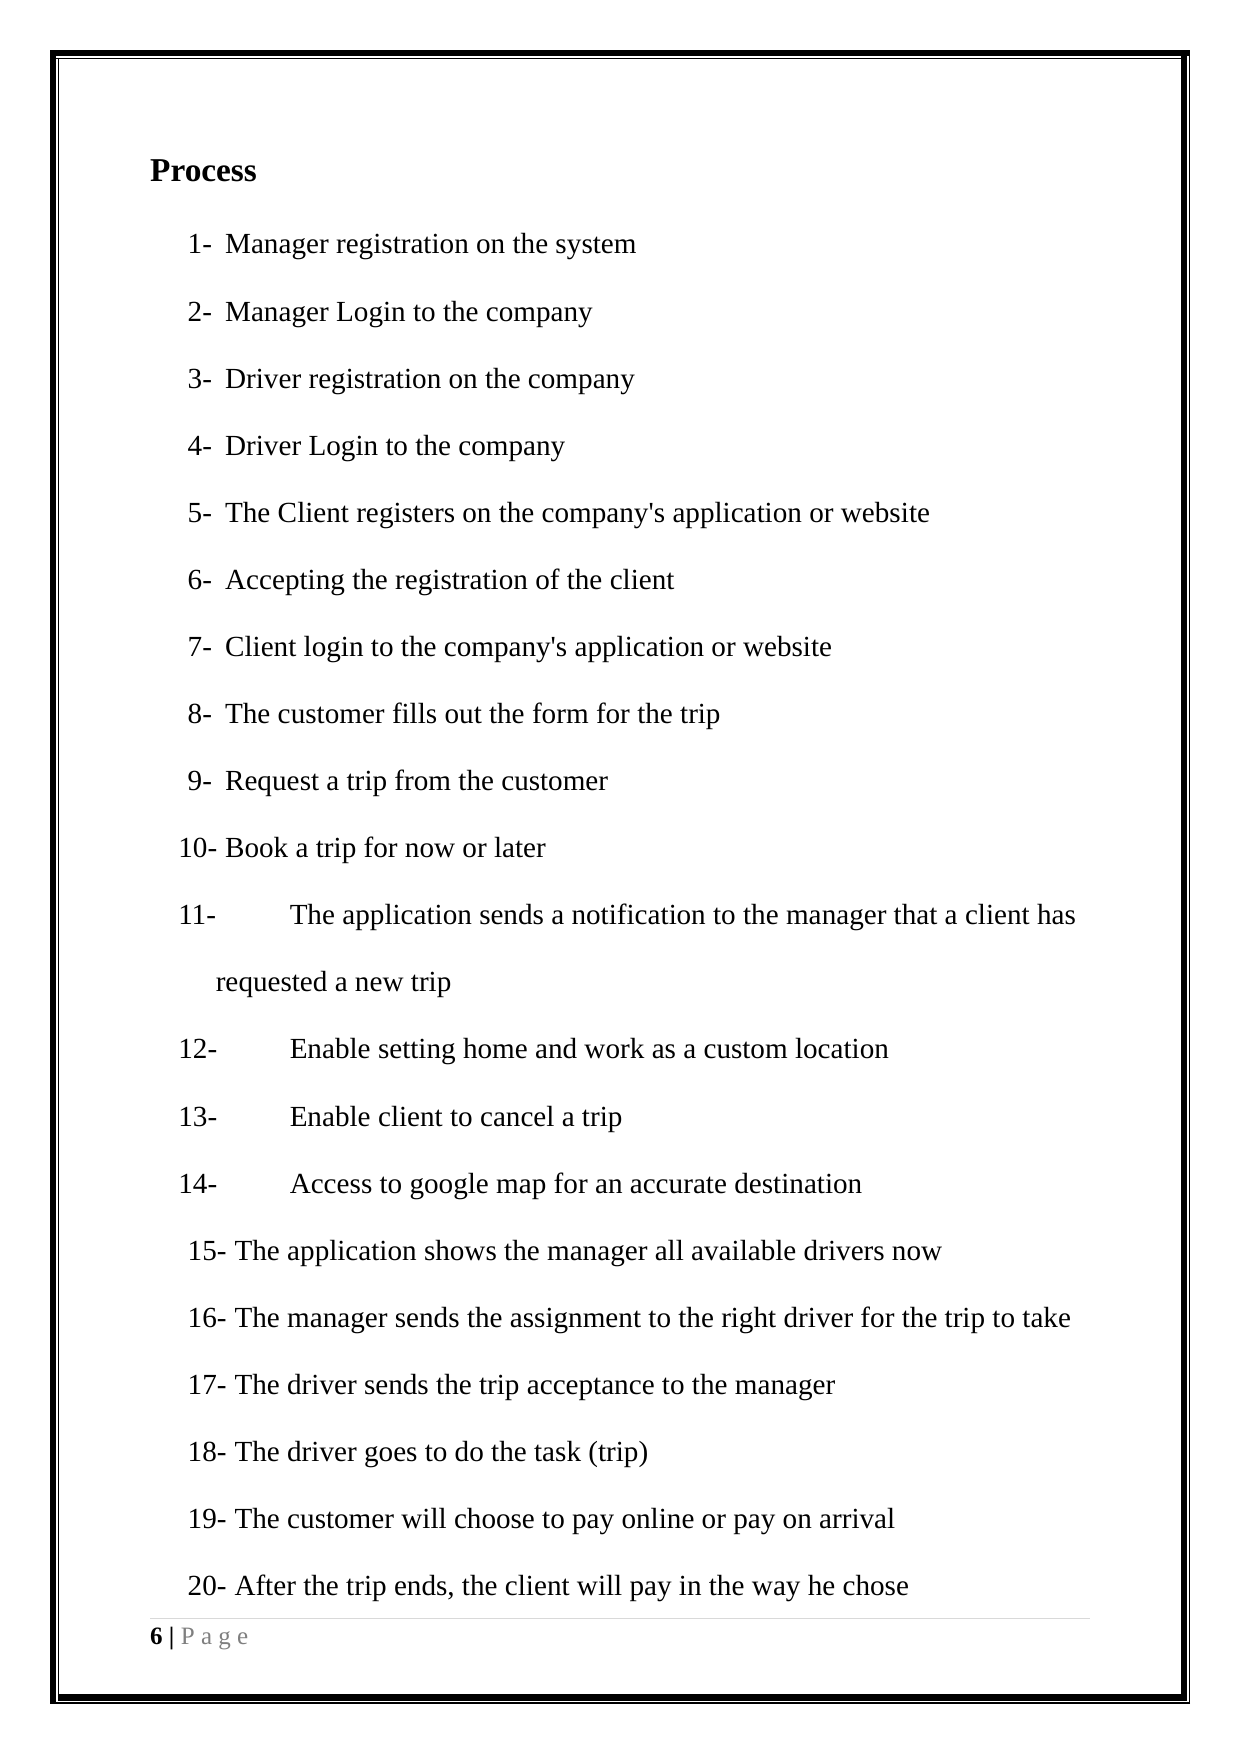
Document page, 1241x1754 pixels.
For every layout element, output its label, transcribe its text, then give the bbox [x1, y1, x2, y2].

list Accepting the registration of the client [187, 562, 1090, 596]
list The driver sends the trip acceptance to the manager [187, 1367, 1090, 1401]
list The application shows the manager all available drivers now [187, 1233, 1090, 1266]
list Request a trip from the customer [187, 763, 1090, 797]
text Process [150, 150, 1090, 188]
list The application sends a notification to the manager that a client has requested a new trip [178, 897, 1090, 998]
list Enable client to cancel a trip [178, 1099, 1090, 1132]
list The Client registers on the company's application or website [187, 495, 1090, 528]
list Manager Login to the company [187, 294, 1090, 327]
list The customer fills out the form for the trip [187, 696, 1090, 730]
list Access to google map for an accurate destination [178, 1166, 1090, 1199]
list The driver goes to do the task (trip) [187, 1434, 1090, 1468]
list The manager sends the assignment to the right driver for the trip to take [187, 1300, 1090, 1333]
list Book a trip for now or later [178, 830, 1090, 864]
list The customer will choose to pay online or pay on arrival [187, 1501, 1090, 1535]
list Enable setting home and work as a custom location [178, 1032, 1090, 1065]
list Driver registration on the company [187, 361, 1090, 394]
list Driver Login to the company [187, 428, 1090, 461]
list After the trip ends, the client will pay in the way he chose [187, 1568, 1090, 1602]
list Client login to the company's application or website [187, 629, 1090, 663]
list Manager registration on the system [187, 227, 1090, 260]
